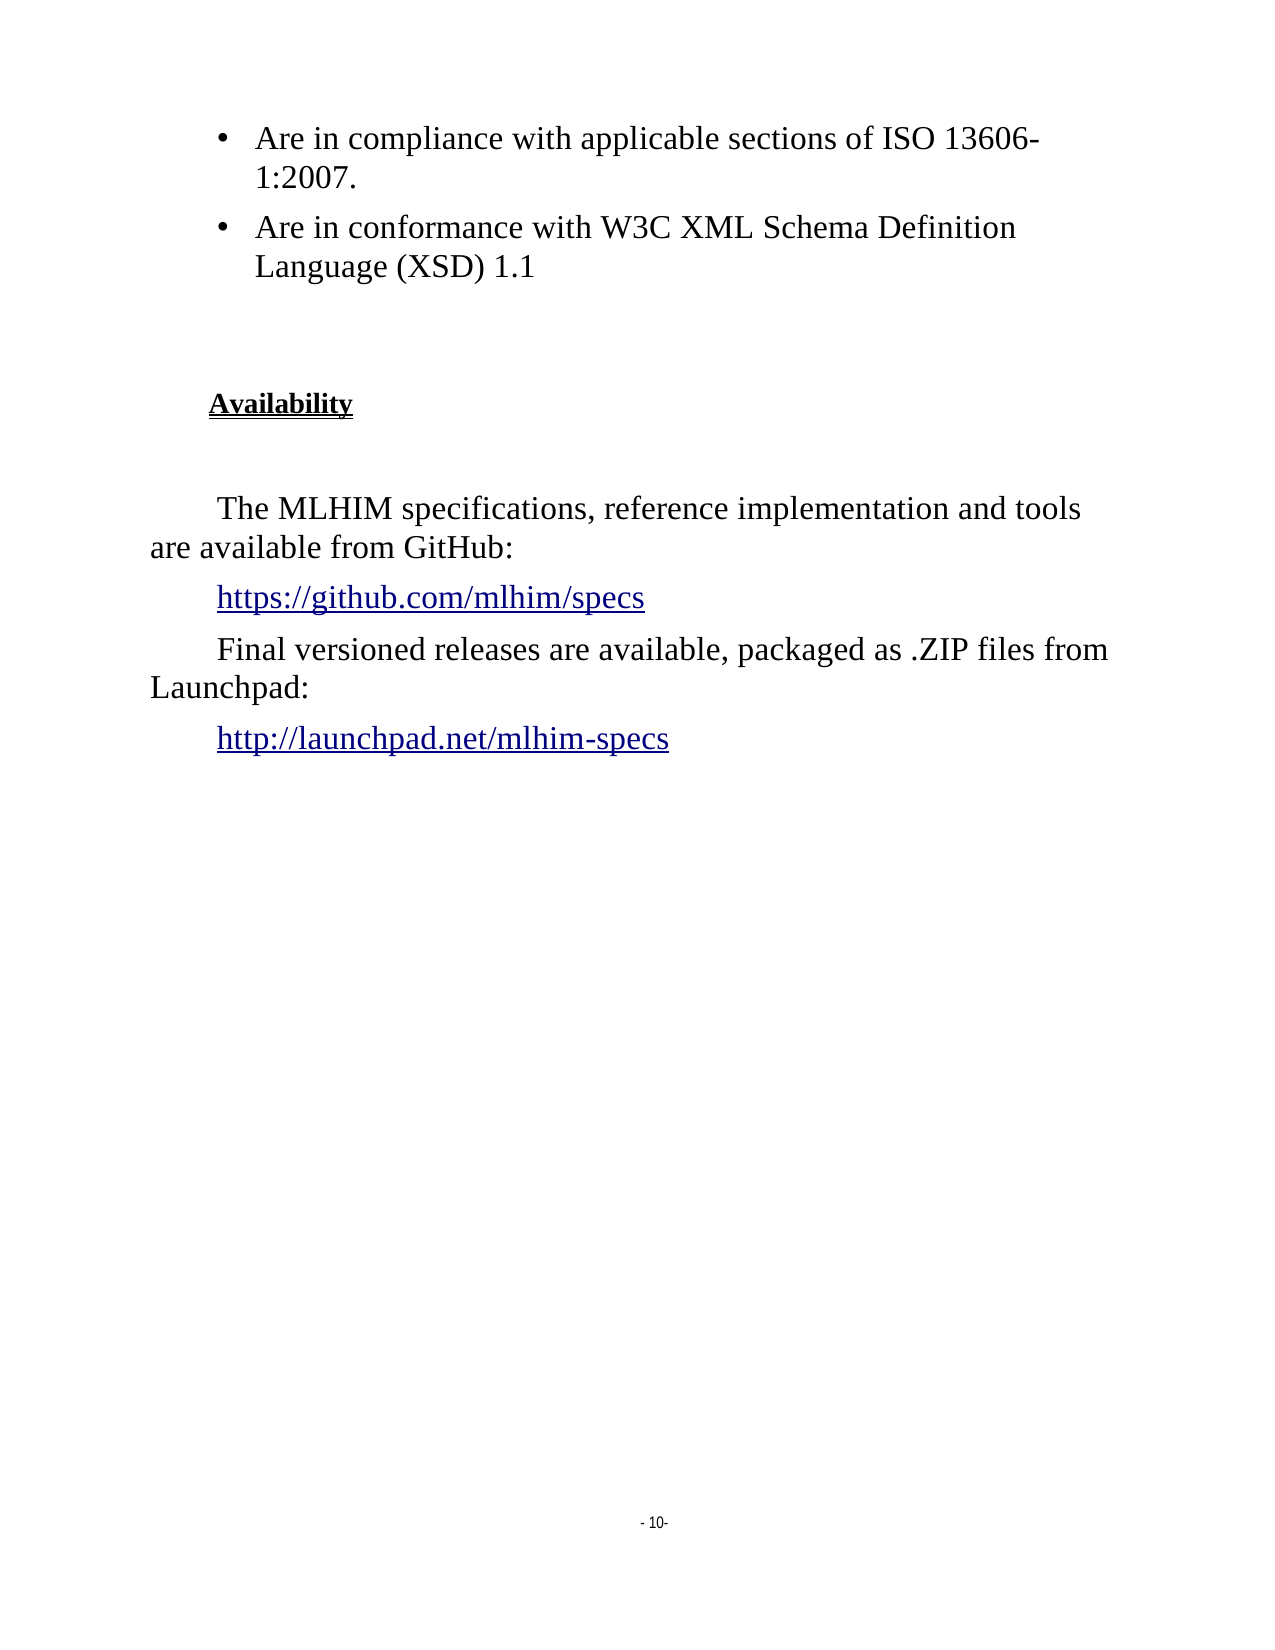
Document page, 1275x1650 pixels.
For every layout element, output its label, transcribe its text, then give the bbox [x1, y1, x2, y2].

text The MLHIM specifications, reference implementation and tools are available from GitHub: [150, 488, 1125, 565]
text Final versioned releases are available, packaged as .ZIP files from Launchpad: [150, 628, 1125, 705]
text http://launchpad.net/mlhim-specs [150, 718, 1125, 756]
subtitle Availability [150, 386, 1125, 419]
text https://github.com/mlhim/specs [150, 577, 1125, 616]
list Are in compliance with applicable sections of ISO 13606-1:2007. [217, 118, 1125, 195]
list Are in conformance with W3C XML Schema Definition Language (XSD) 1.1 [217, 207, 1125, 284]
